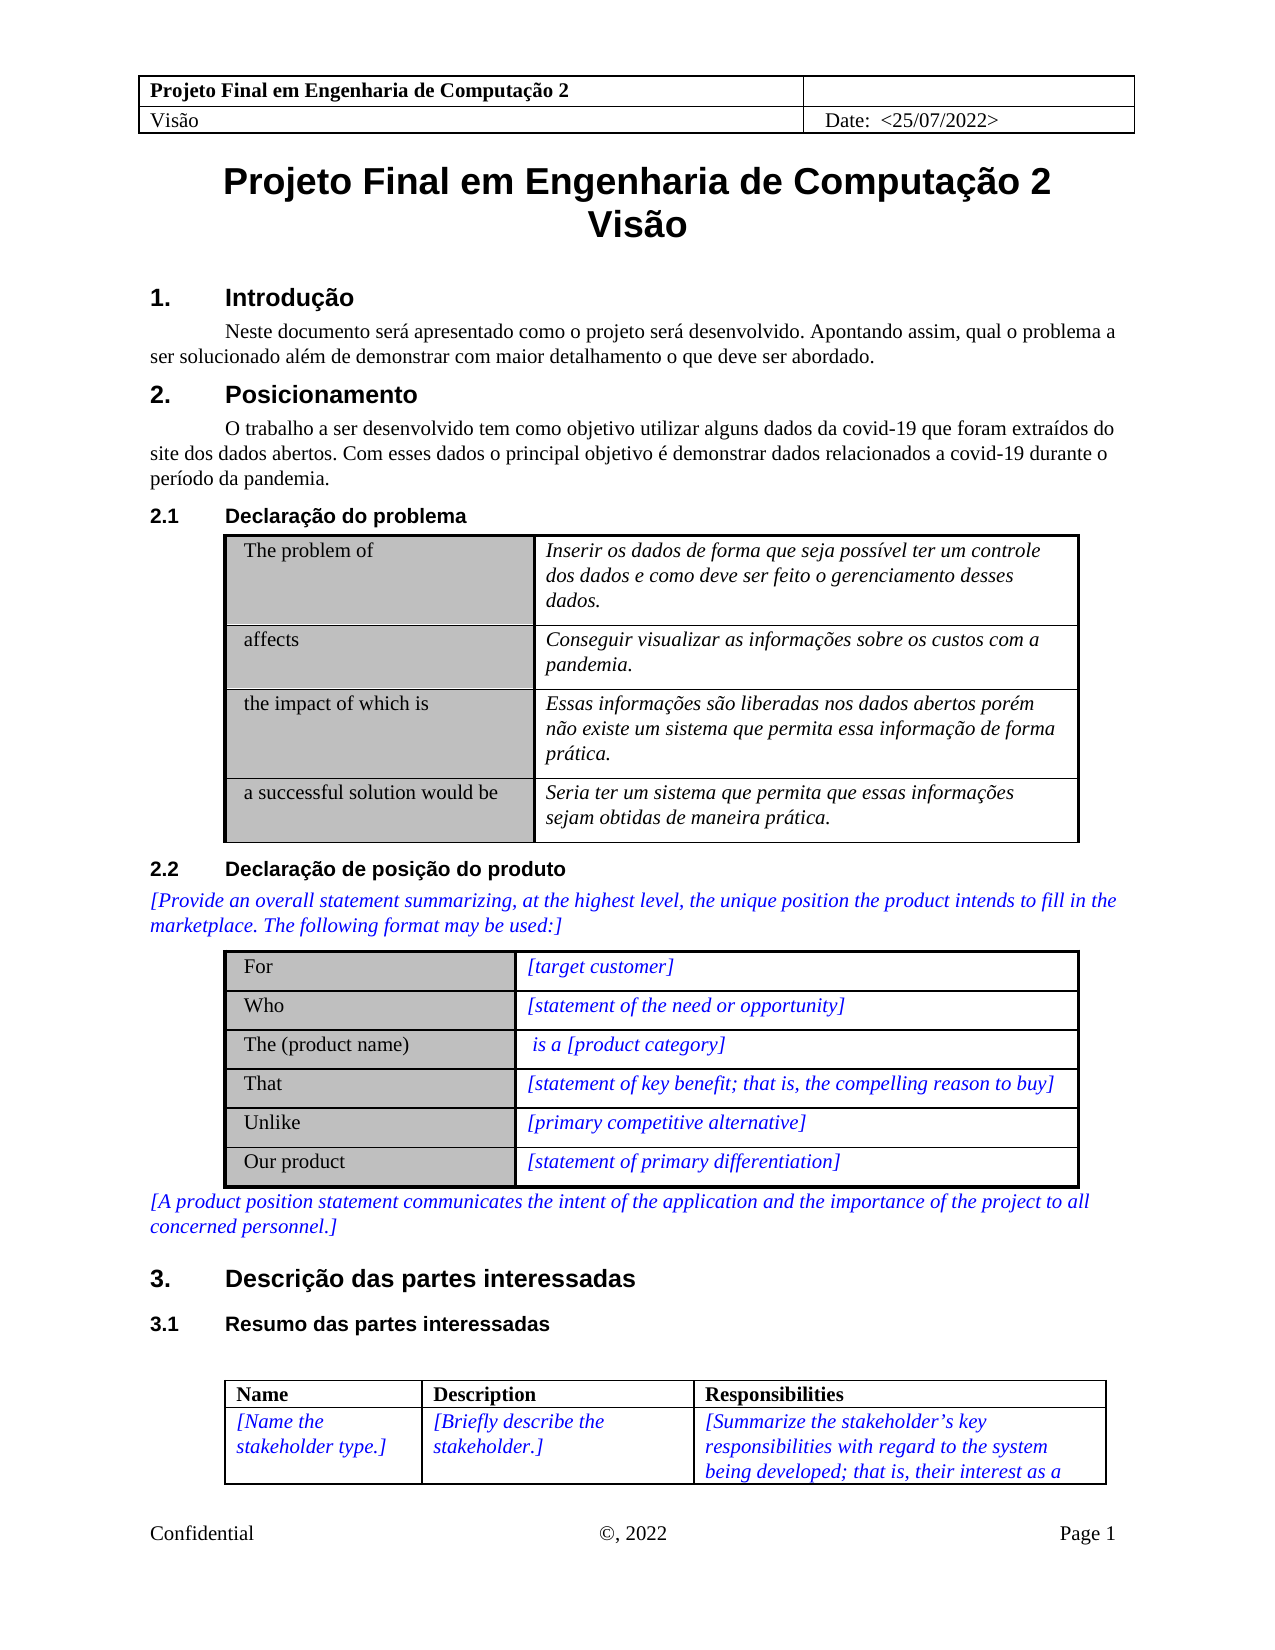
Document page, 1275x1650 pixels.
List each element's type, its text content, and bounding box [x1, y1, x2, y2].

subtitle Resumo das partes interessadas [150, 1311, 1125, 1336]
table_cell Who [227, 992, 514, 1029]
table_cell [primary competitive alternative] [517, 1109, 1077, 1146]
table_cell [statement of primary differentiation] [517, 1148, 1077, 1185]
subtitle Declaração do problema [150, 503, 1125, 528]
table_cell affects [227, 626, 533, 688]
table_cell The (product name) [227, 1031, 514, 1068]
table_cell [Name the stakeholder type.] [226, 1408, 421, 1483]
subtitle Projeto Final em Engenharia de Computação 2 [150, 159, 1125, 202]
table_cell is a [product category] [517, 1031, 1077, 1068]
table_cell Unlike [227, 1109, 514, 1146]
table_cell a successful solution would be [227, 779, 533, 842]
table_cell the impact of which is [227, 690, 533, 778]
table_cell [Summarize the stakeholder’s key responsibilities with regard to the system being developed; that is, their interest as a [695, 1408, 1105, 1483]
table_header For [227, 953, 514, 990]
table_cell Conseguir visualizar as informações sobre os custos com a pandemia. [536, 626, 1077, 688]
table_cell Essas informações são liberadas nos dados abertos porém não existe um sistema que permita essa informação de forma prática. [536, 690, 1077, 778]
table_header Description [423, 1381, 693, 1406]
table_cell [Briefly describe the stakeholder.] [423, 1408, 693, 1483]
table_header Name [226, 1381, 421, 1406]
table_header The problem of [227, 537, 533, 624]
text [A product position statement communicates the intent of the application and the importance of the project to all concerned personnel.] [150, 1188, 1125, 1238]
table_cell Seria ter um sistema que permita que essas informações sejam obtidas de maneira prática. [536, 779, 1077, 842]
table_cell That [227, 1070, 514, 1107]
subtitle Introdução [150, 283, 1125, 311]
subtitle Descrição das partes interessadas [150, 1263, 1125, 1292]
text [Provide an overall statement summarizing, at the highest level, the unique position the product intends to fill in the marketplace. The following format may be used:] [150, 887, 1125, 937]
subtitle Visão [150, 202, 1125, 245]
table_cell Our product [227, 1148, 514, 1185]
table_cell [statement of the need or opportunity] [517, 992, 1077, 1029]
table_header Responsibilities [695, 1381, 1105, 1406]
table_cell [statement of key benefit; that is, the compelling reason to buy] [517, 1070, 1077, 1107]
subtitle Declaração de posição do produto [150, 856, 1125, 881]
text Neste documento será apresentado como o projeto será desenvolvido. Apontando assim, qual o problema a ser solucionado além de demonstrar com maior detalhamento o que deve ser abordado. [150, 318, 1125, 368]
subtitle Posicionamento [150, 380, 1125, 409]
text O trabalho a ser desenvolvido tem como objetivo utilizar alguns dados da covid-19 que foram extraídos do site dos dados abertos. Com esses dados o principal objetivo é demonstrar dados relacionados a covid-19 durante o período da pandemia. [150, 415, 1125, 490]
table_header Inserir os dados de forma que seja possível ter um controle dos dados e como deve ser feito o gerenciamento desses dados. [536, 537, 1077, 624]
table_header [target customer] [517, 953, 1077, 990]
